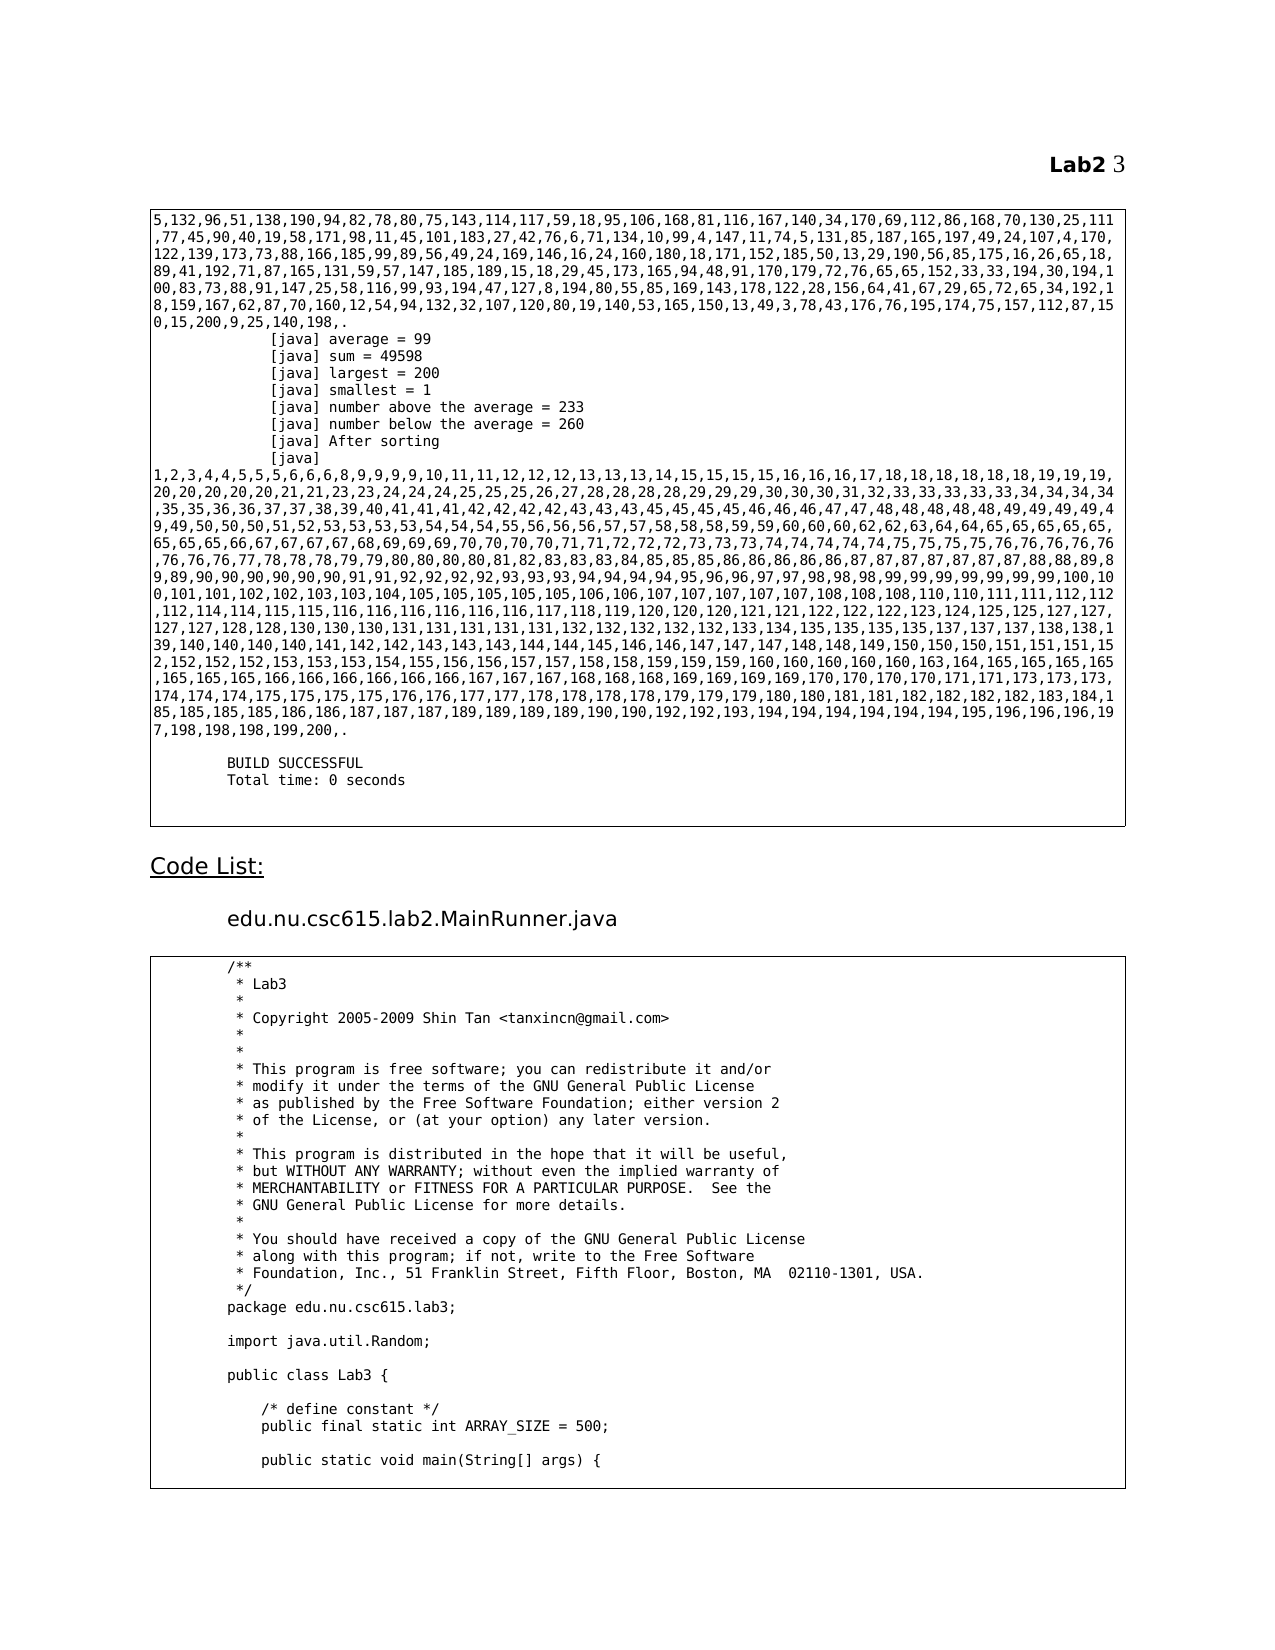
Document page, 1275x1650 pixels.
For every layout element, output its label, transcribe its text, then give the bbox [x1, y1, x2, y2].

text * [151, 990, 1125, 1007]
text * This program is free software; you can redistribute it and/or [151, 1058, 1125, 1075]
text public static void main(String[] args) { [151, 1448, 1125, 1468]
subtitle Code List: [150, 853, 1125, 880]
text * [151, 1041, 1125, 1058]
text [java] number below the average = 260 [151, 413, 1125, 430]
text * [151, 1211, 1125, 1228]
text * [151, 1024, 1125, 1041]
text [java] largest = 200 [151, 362, 1125, 379]
text [java] 1,2,3,4,4,5,5,5,6,6,6,8,9,9,9,9,10,11,11,12,12,12,13,13,13,14,15,15,15,15,16,16,16,17,18,18,18,18,18,18,19,19,19,20,20,20,20,20,21,21,23,23,24,24,24,25,25,25,26,27,28,28,28,28,29,29,29,30,30,30,31,32,33,33,33,33,33,34,34,34,34,35,35,36,36,37,37,38,39,40,41,41,41,42,42,42,42,43,43,43,45,45,45,45,46,46,46,47,47,48,48,48,48,48,49,49,49,49,49,49,50,50,50,51,52,53,53,53,53,54,54,54,55,56,56,56,57,57,58,58,58,59,59,60,60,60,62,62,63,64,64,65,65,65,65,65,65,65,65,66,67,67,67,67,68,69,69,69,70,70,70,70,71,71,72,72,72,73,73,73,74,74,74,74,74,75,75,75,75,76,76,76,76,76,76,76,76,77,78,78,78,79,79,80,80,80,80,81,82,83,83,83,84,85,85,85,86,86,86,86,86,87,87,87,87,87,87,87,88,88,89,89,89,90,90,90,90,90,90,91,91,92,92,92,92,93,93,93,94,94,94,94,95,96,96,97,97,98,98,98,99,99,99,99,99,99,99,100,100,101,101,102,102,103,103,104,105,105,105,105,105,106,106,107,107,107,107,107,108,108,108,110,110,111,111,112,112,112,114,114,115,115,116,116,116,116,116,116,117,118,119,120,120,120,121,121,122,122,122,123,124,125,125,127,127,127,127,128,128,130,130,130,131,131,131,131,131,132,132,132,132,132,133,134,135,135,135,135,137,137,137,138,138,139,140,140,140,140,141,142,142,143,143,143,144,144,145,146,146,147,147,147,148,148,149,150,150,150,151,151,151,152,152,152,152,153,153,153,154,155,156,156,157,157,158,158,159,159,159,160,160,160,160,160,163,164,165,165,165,165,165,165,165,166,166,166,166,166,166,167,167,167,168,168,168,169,169,169,169,170,170,170,170,171,171,173,173,173,174,174,174,175,175,175,175,176,176,177,177,178,178,178,178,179,179,179,180,180,181,181,182,182,182,182,183,184,185,185,185,185,186,186,187,187,187,189,189,189,189,190,190,192,192,193,194,194,194,194,194,194,195,196,196,196,197,198,198,198,199,200,. [151, 447, 1125, 738]
text * of the License, or (at your option) any later version. [151, 1109, 1125, 1126]
text * You should have received a copy of the GNU General Public License [151, 1228, 1125, 1245]
text import java.util.Random; [151, 1330, 1125, 1350]
text package edu.nu.csc615.lab3; [151, 1296, 1125, 1316]
text * Lab3 [151, 973, 1125, 990]
text [java] number above the average = 233 [151, 396, 1125, 413]
text public class Lab3 { [151, 1364, 1125, 1384]
text /** [151, 957, 1125, 973]
text * Copyright 2005-2009 Shin Tan <tanxincn@gmail.com> [151, 1007, 1125, 1024]
text * This program is distributed in the hope that it will be useful, [151, 1143, 1125, 1160]
text * as published by the Free Software Foundation; either version 2 [151, 1092, 1125, 1109]
text BUILD SUCCESSFUL [151, 752, 1125, 769]
text edu.nu.csc615.lab2.MainRunner.java [150, 907, 1125, 932]
text public final static int ARRAY_SIZE = 500; [151, 1414, 1125, 1434]
text 5,132,96,51,138,190,94,82,78,80,75,143,114,117,59,18,95,106,168,81,116,167,140,34,170,69,112,86,168,70,130,25,111,77,45,90,40,19,58,171,98,11,45,101,183,27,42,76,6,71,134,10,99,4,147,11,74,5,131,85,187,165,197,49,24,107,4,170,122,139,173,73,88,166,185,99,89,56,49,24,169,146,16,24,160,180,18,171,152,185,50,13,29,190,56,85,175,16,26,65,18,89,41,192,71,87,165,131,59,57,147,185,189,15,18,29,45,173,165,94,48,91,170,179,72,76,65,65,152,33,33,194,30,194,100,83,73,88,91,147,25,58,116,99,93,194,47,127,8,194,80,55,85,169,143,178,122,28,156,64,41,67,29,65,72,65,34,192,18,159,167,62,87,70,160,12,54,94,132,32,107,120,80,19,140,53,165,150,13,49,3,78,43,176,76,195,174,75,157,112,87,150,15,200,9,25,140,198,. [151, 210, 1125, 328]
text * GNU General Public License for more details. [151, 1194, 1125, 1211]
text * modify it under the terms of the GNU General Public License [151, 1075, 1125, 1092]
text */ [151, 1279, 1125, 1296]
text * Foundation, Inc., 51 Franklin Street, Fifth Floor, Boston, MA 02110-1301, USA. [151, 1262, 1125, 1279]
text [java] After sorting [151, 430, 1125, 447]
text [java] smallest = 1 [151, 379, 1125, 396]
text * but WITHOUT ANY WARRANTY; without even the implied warranty of [151, 1160, 1125, 1177]
text * [151, 1126, 1125, 1143]
text Total time: 0 seconds [151, 769, 1125, 789]
text [java] sum = 49598 [151, 345, 1125, 362]
text /* define constant */ [151, 1398, 1125, 1414]
text * MERCHANTABILITY or FITNESS FOR A PARTICULAR PURPOSE. See the [151, 1177, 1125, 1194]
text [java] average = 99 [151, 328, 1125, 345]
text * along with this program; if not, write to the Free Software [151, 1245, 1125, 1262]
